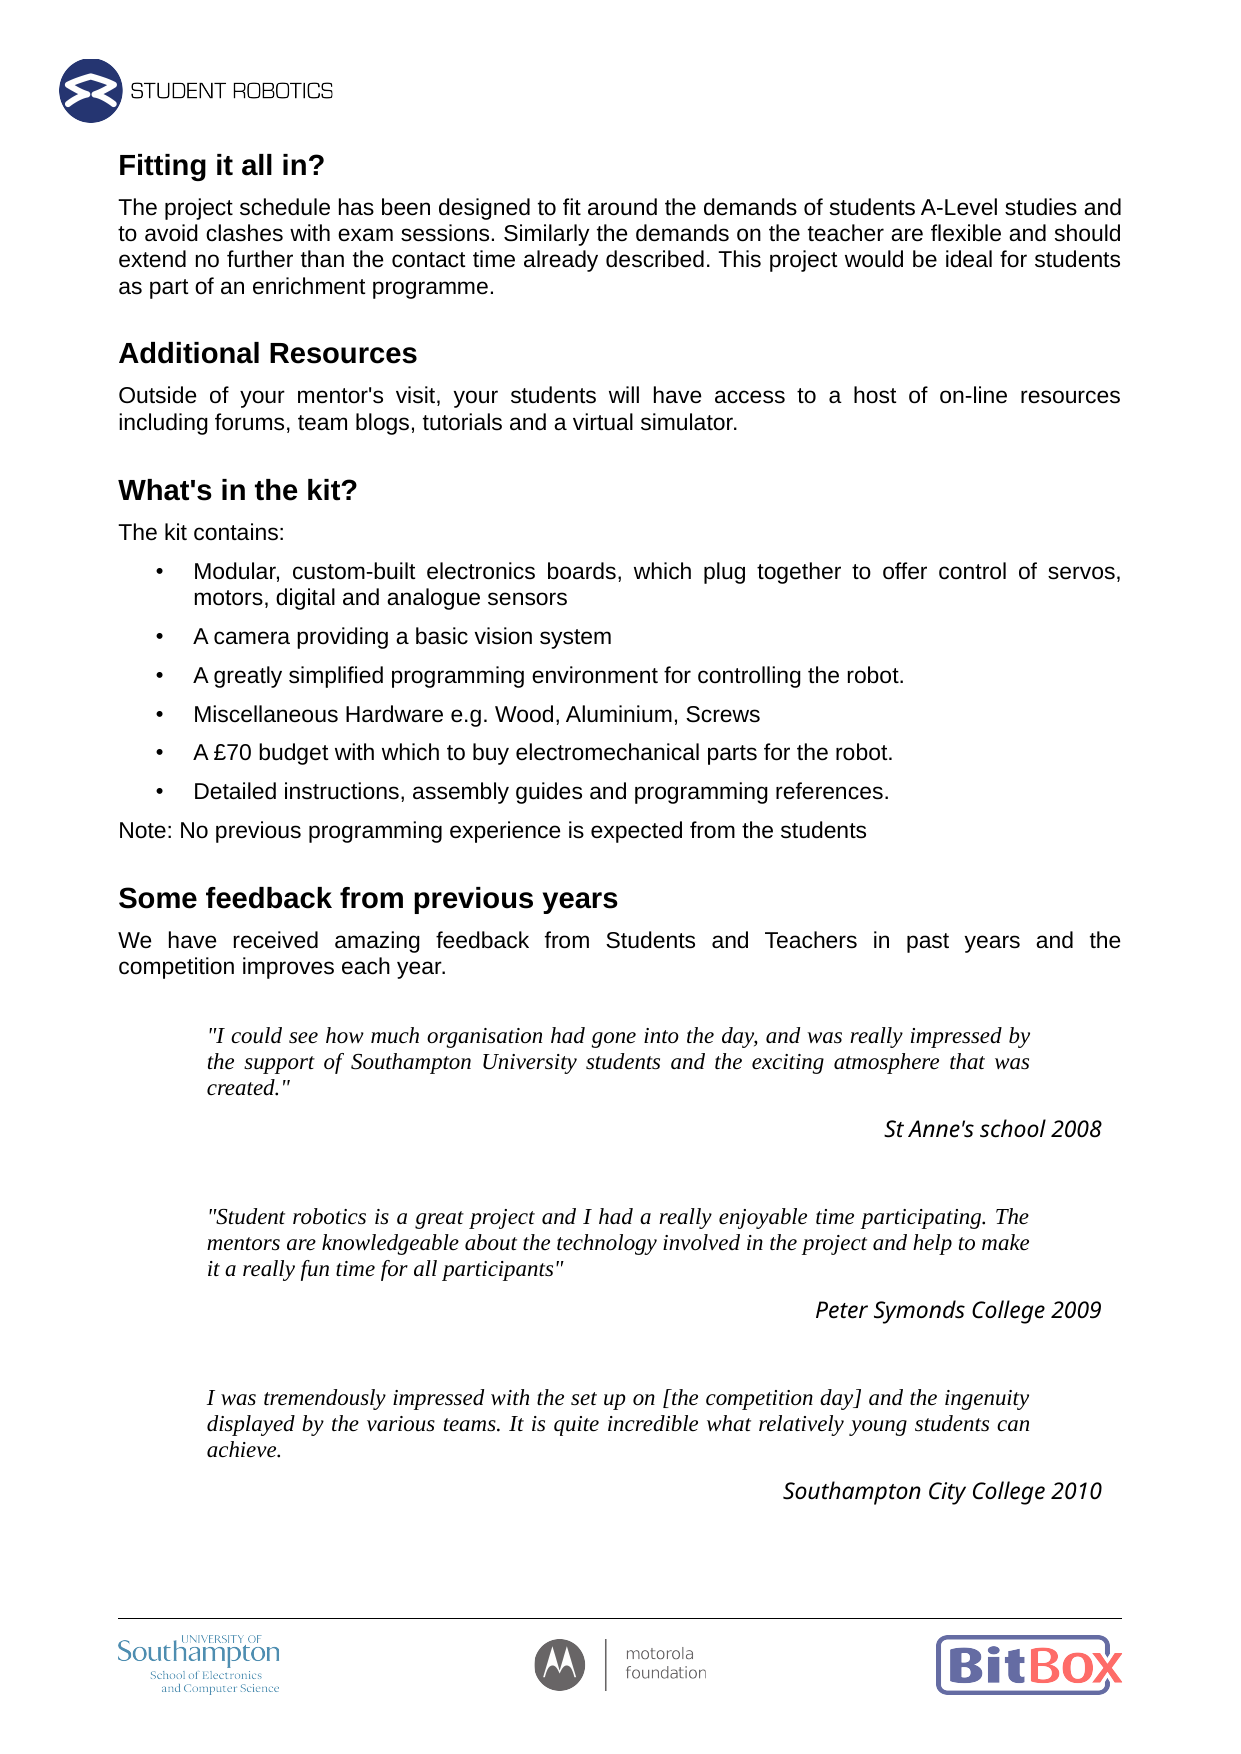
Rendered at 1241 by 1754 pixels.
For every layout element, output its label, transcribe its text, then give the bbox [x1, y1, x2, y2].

list Miscellaneous Hardware e.g. Wood, Aluminium, Screws [156, 701, 1122, 727]
text "I could see how much organisation had gone into the day, and was really impressed by the support of Southampton University students and the exciting atmosphere that was created." [207, 1022, 1033, 1101]
text The project schedule has been designed to fit around the demands of students A-Level studies and to avoid clashes with exam sessions. Similarly the demands on the teacher are flexible and should extend no further than the contact time already described. This project would be ideal for students as part of an enrichment programme. [118, 193, 1122, 299]
subtitle Some feedback from previous years [118, 881, 1122, 914]
text St Anne's school 2008 [118, 1112, 1104, 1144]
text Note: No previous programming experience is expected from the students [118, 817, 1122, 843]
picture [59, 59, 333, 123]
text Southampton City College 2010 [118, 1474, 1104, 1506]
text Outside of your mentor's visit, your students will have access to a host of on-line resources including forums, team blogs, tutorials and a virtual simulator. [118, 382, 1122, 435]
text "Student robotics is a great project and I had a really enjoyable time participating. The mentors are knowledgeable about the technology involved in the project and help to make it a really fun time for all participants" [207, 1203, 1033, 1282]
list Modular, custom-built electronics boards, which plug together to offer control of servos, motors, digital and analogue sensors [156, 558, 1122, 610]
list A £70 budget with which to buy electromechanical parts for the robot. [156, 739, 1122, 766]
list Detailed instructions, assembly guides and programming references. [156, 778, 1122, 804]
text Peter Symonds College 2009 [118, 1293, 1104, 1325]
text I was tremendously impressed with the set up on [the competition day] and the ingenuity displayed by the various teams. It is quite incredible what relatively young students can achieve. [207, 1384, 1033, 1463]
text We have received amazing feedback from Students and Teachers in past years and the competition improves each year. [118, 927, 1122, 980]
subtitle Additional Resources [118, 336, 1122, 370]
text The kit contains: [118, 519, 1122, 545]
list A camera providing a basic vision system [156, 623, 1122, 649]
list A greatly simplified programming environment for controlling the robot. [156, 662, 1122, 688]
subtitle Fitting it all in? [118, 147, 1122, 181]
subtitle What's in the kit? [118, 473, 1122, 506]
